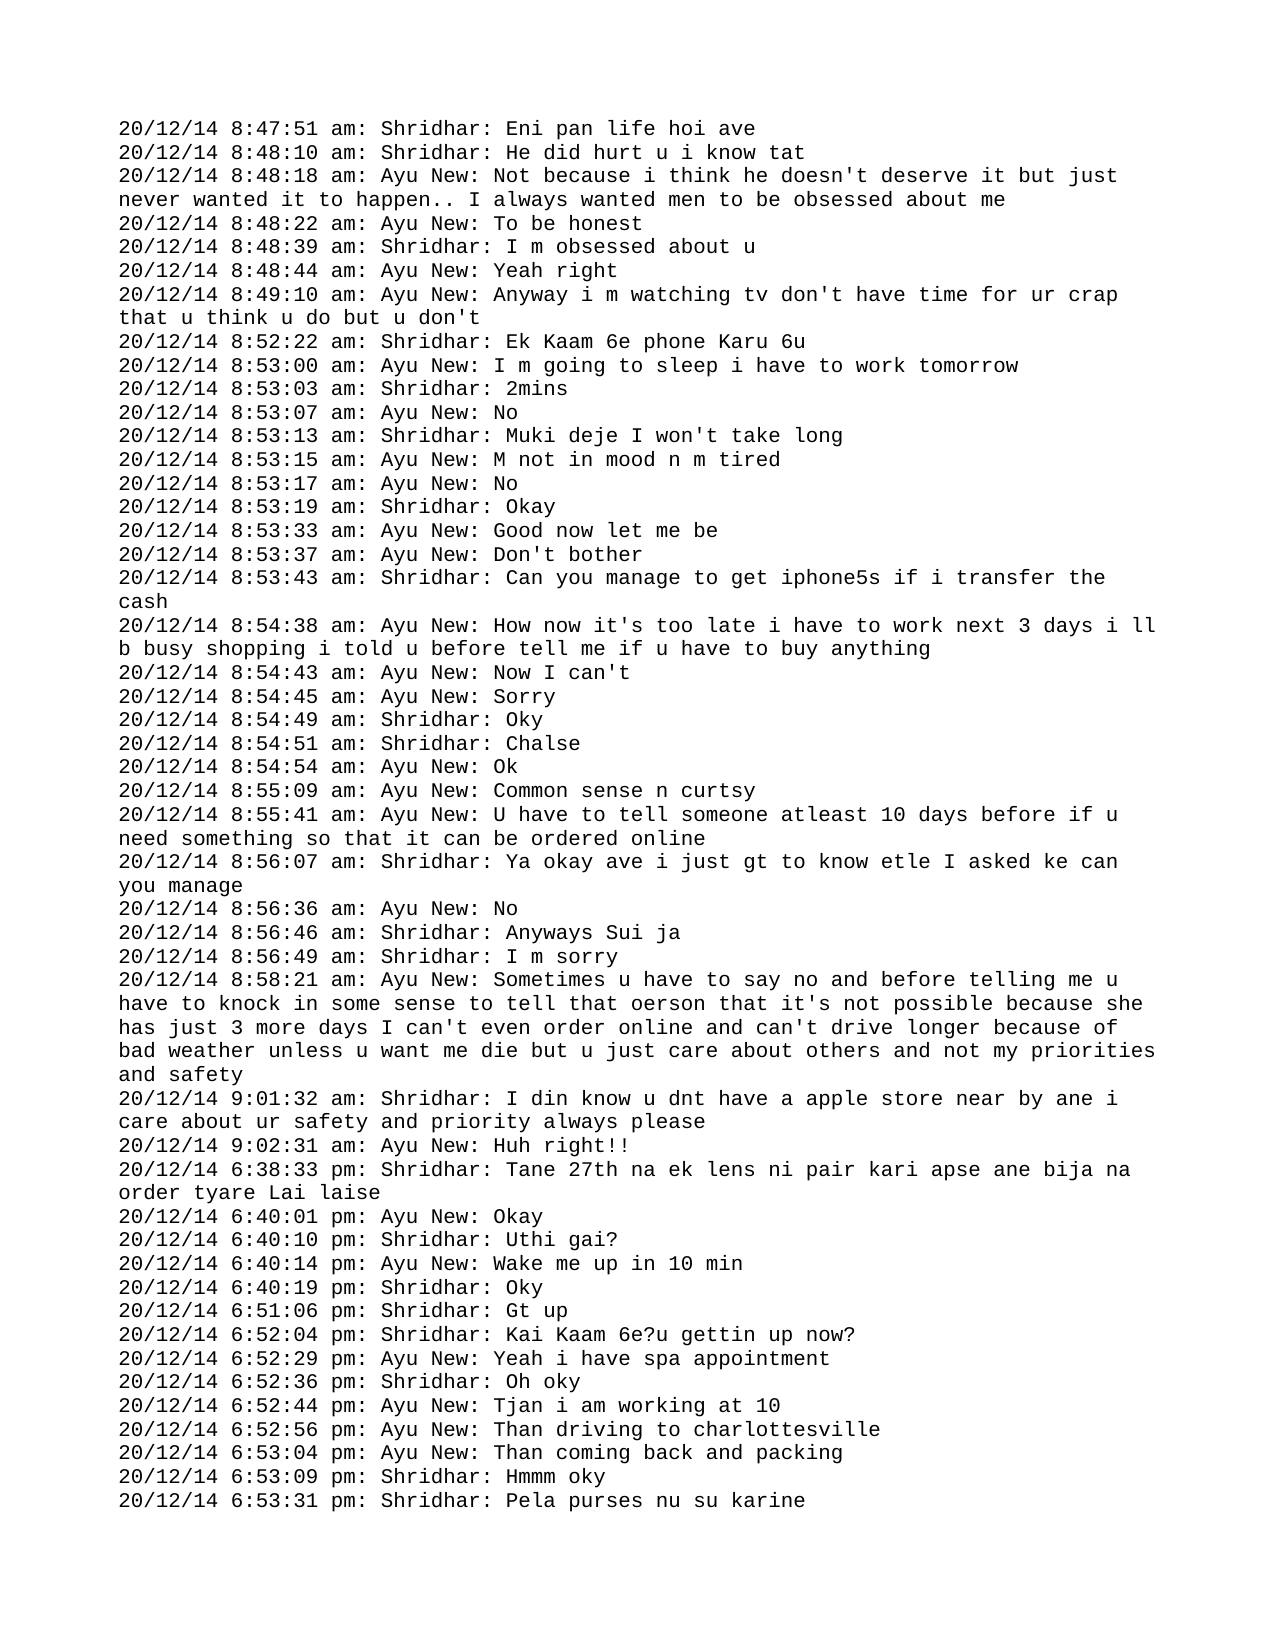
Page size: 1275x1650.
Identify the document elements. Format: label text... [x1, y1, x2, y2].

text 20/12/14 8:54:38 am: Ayu New: How now it's too late i have to work next 3 days i ll b busy shopping i told u before tell me if u have to buy anything [118, 615, 1157, 662]
text 20/12/14 6:52:04 pm: Shridhar: Kai Kaam 6e?u gettin up now? [118, 1324, 1157, 1348]
text 20/12/14 6:52:36 pm: Shridhar: Oh oky [118, 1371, 1157, 1395]
text 20/12/14 9:02:31 am: Ayu New: Huh right!! [118, 1135, 1157, 1158]
text 20/12/14 8:58:21 am: Ayu New: Sometimes u have to say no and before telling me u have to knock in some sense to tell that oerson that it's not possible because she has just 3 more days I can't even order online and can't drive longer because of bad weather unless u want me die but u just care about others and not my priorities and safety [118, 969, 1157, 1088]
text 20/12/14 9:01:32 am: Shridhar: I din know u dnt have a apple store near by ane i care about ur safety and priority always please [118, 1088, 1157, 1135]
text 20/12/14 8:48:10 am: Shridhar: He did hurt u i know tat [118, 142, 1157, 165]
text 20/12/14 6:40:01 pm: Ayu New: Okay [118, 1206, 1157, 1229]
text 20/12/14 8:54:49 am: Shridhar: Oky [118, 709, 1157, 733]
text 20/12/14 8:53:03 am: Shridhar: 2mins [118, 378, 1157, 402]
text 20/12/14 8:54:45 am: Ayu New: Sorry [118, 686, 1157, 709]
text 20/12/14 8:53:17 am: Ayu New: No [118, 473, 1157, 496]
text 20/12/14 8:55:09 am: Ayu New: Common sense n curtsy [118, 780, 1157, 804]
text 20/12/14 8:53:07 am: Ayu New: No [118, 402, 1157, 426]
text 20/12/14 6:40:10 pm: Shridhar: Uthi gai? [118, 1229, 1157, 1253]
text 20/12/14 8:56:49 am: Shridhar: I m sorry [118, 946, 1157, 969]
text 20/12/14 8:49:10 am: Ayu New: Anyway i m watching tv don't have time for ur crap that u think u do but u don't [118, 284, 1157, 331]
text 20/12/14 8:53:19 am: Shridhar: Okay [118, 496, 1157, 520]
text 20/12/14 8:53:13 am: Shridhar: Muki deje I won't take long [118, 426, 1157, 449]
text 20/12/14 8:54:43 am: Ayu New: Now I can't [118, 662, 1157, 686]
text 20/12/14 8:53:37 am: Ayu New: Don't bother [118, 544, 1157, 567]
text 20/12/14 8:48:22 am: Ayu New: To be honest [118, 213, 1157, 236]
text 20/12/14 8:48:44 am: Ayu New: Yeah right [118, 260, 1157, 284]
text 20/12/14 8:48:39 am: Shridhar: I m obsessed about u [118, 236, 1157, 260]
text 20/12/14 8:54:51 am: Shridhar: Chalse [118, 733, 1157, 757]
text 20/12/14 8:55:41 am: Ayu New: U have to tell someone atleast 10 days before if u need something so that it can be ordered online [118, 804, 1157, 851]
text 20/12/14 6:53:04 pm: Ayu New: Than coming back and packing [118, 1442, 1157, 1466]
text 20/12/14 6:52:44 pm: Ayu New: Tjan i am working at 10 [118, 1395, 1157, 1419]
text 20/12/14 8:47:51 am: Shridhar: Eni pan life hoi ave [118, 118, 1157, 142]
text 20/12/14 8:53:15 am: Ayu New: M not in mood n m tired [118, 449, 1157, 473]
text 20/12/14 6:52:29 pm: Ayu New: Yeah i have spa appointment [118, 1348, 1157, 1371]
text 20/12/14 8:53:33 am: Ayu New: Good now let me be [118, 520, 1157, 544]
text 20/12/14 8:52:22 am: Shridhar: Ek Kaam 6e phone Karu 6u [118, 331, 1157, 354]
text 20/12/14 6:52:56 pm: Ayu New: Than driving to charlottesville [118, 1419, 1157, 1442]
text 20/12/14 8:54:54 am: Ayu New: Ok [118, 757, 1157, 780]
text 20/12/14 6:40:19 pm: Shridhar: Oky [118, 1277, 1157, 1300]
text 20/12/14 8:53:43 am: Shridhar: Can you manage to get iphone5s if i transfer the cash [118, 567, 1157, 615]
text 20/12/14 6:51:06 pm: Shridhar: Gt up [118, 1300, 1157, 1324]
text 20/12/14 8:56:07 am: Shridhar: Ya okay ave i just gt to know etle I asked ke can you manage [118, 851, 1157, 898]
text 20/12/14 8:48:18 am: Ayu New: Not because i think he doesn't deserve it but just never wanted it to happen.. I always wanted men to be obsessed about me [118, 165, 1157, 213]
text 20/12/14 6:53:31 pm: Shridhar: Pela purses nu su karine [118, 1489, 1157, 1513]
text 20/12/14 8:56:46 am: Shridhar: Anyways Sui ja [118, 922, 1157, 946]
text 20/12/14 6:53:09 pm: Shridhar: Hmmm oky [118, 1466, 1157, 1489]
text 20/12/14 6:40:14 pm: Ayu New: Wake me up in 10 min [118, 1253, 1157, 1277]
text 20/12/14 8:53:00 am: Ayu New: I m going to sleep i have to work tomorrow [118, 354, 1157, 378]
text 20/12/14 6:38:33 pm: Shridhar: Tane 27th na ek lens ni pair kari apse ane bija na order tyare Lai laise [118, 1158, 1157, 1206]
text 20/12/14 8:56:36 am: Ayu New: No [118, 898, 1157, 922]
